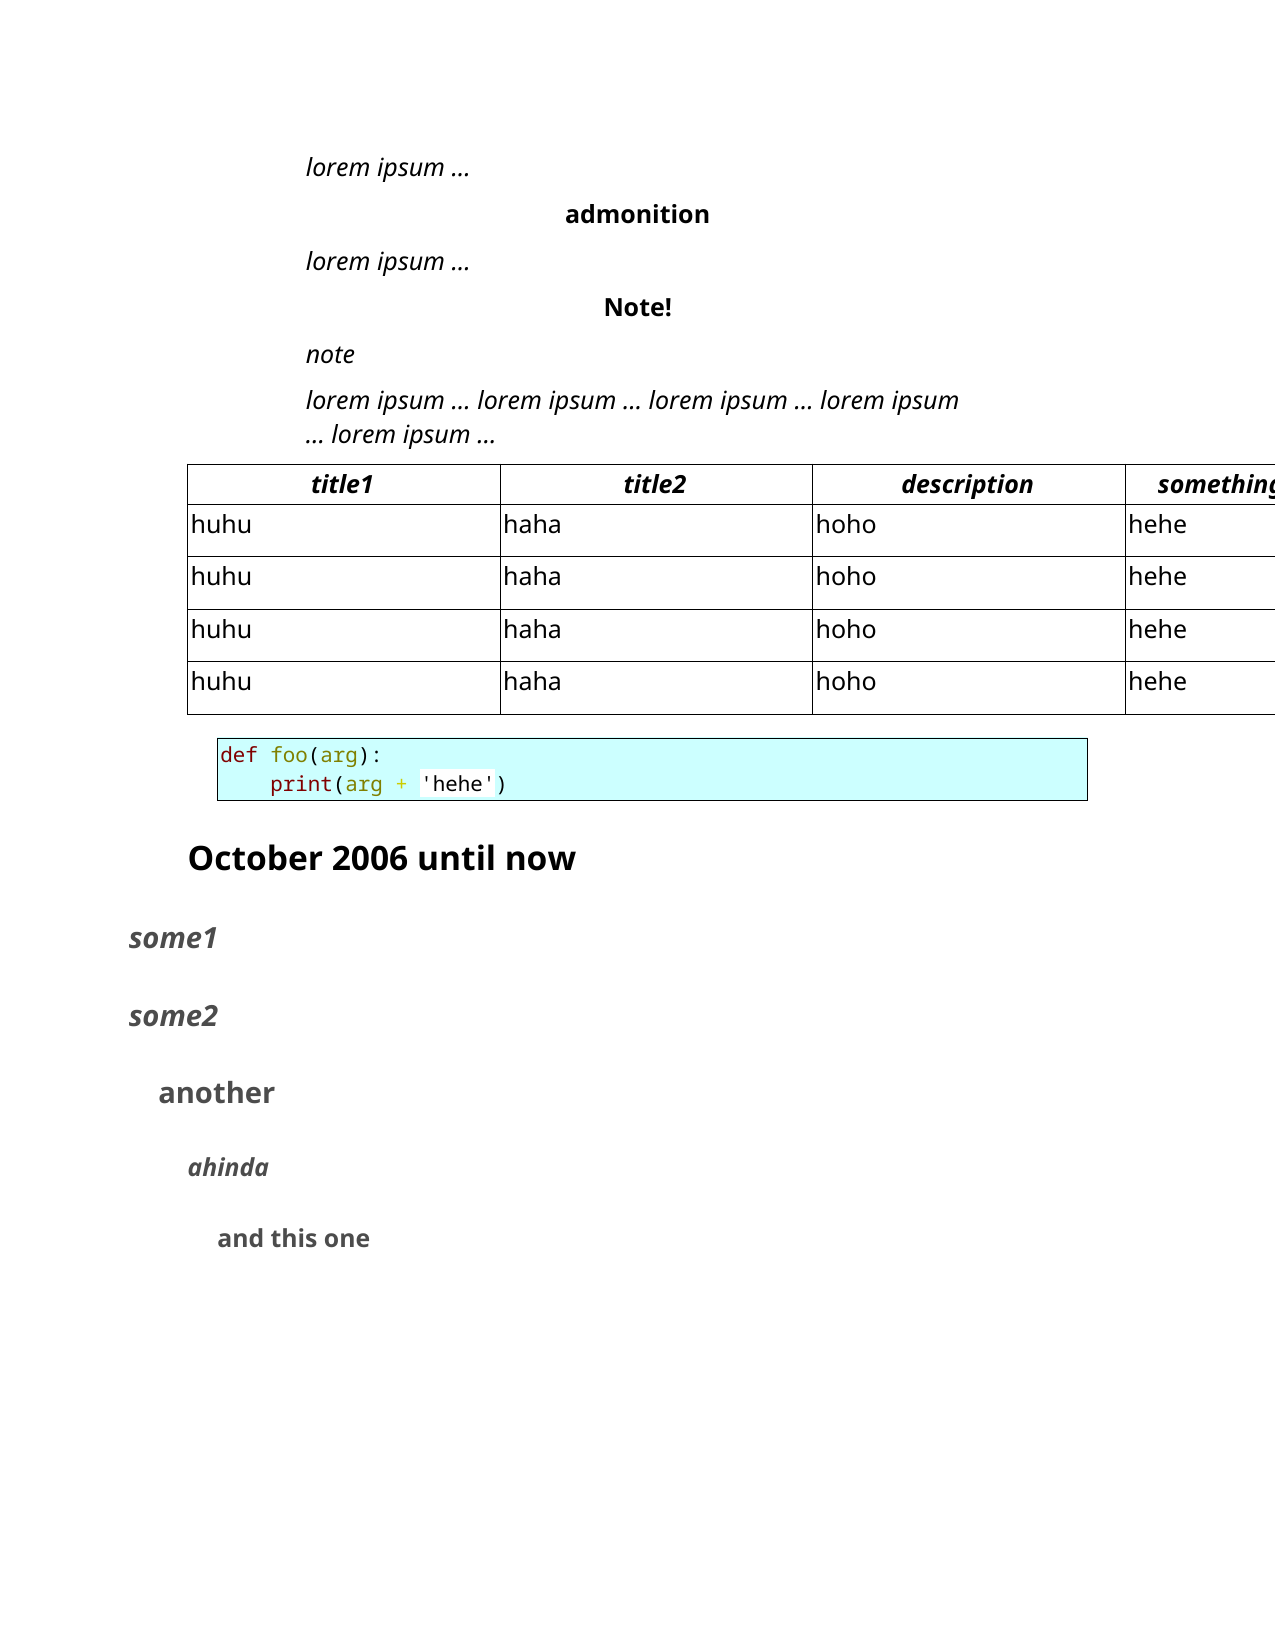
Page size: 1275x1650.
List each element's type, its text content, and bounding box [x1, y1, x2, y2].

table_cell hoho [813, 505, 1125, 556]
subtitle October 2006 until now [187, 834, 1087, 880]
subtitle some1 [128, 918, 1087, 957]
subtitle another [158, 1072, 1087, 1112]
text lorem ipsum … [306, 150, 969, 184]
table_cell hoho [813, 610, 1125, 661]
text note [306, 336, 969, 370]
table_cell hehe [1126, 610, 1275, 661]
table_cell haha [501, 610, 812, 661]
table_cell hehe [1126, 505, 1275, 556]
table_cell haha [501, 557, 812, 608]
table_cell huhu [188, 610, 500, 661]
table_cell hehe [1126, 662, 1275, 713]
text lorem ipsum … [306, 243, 969, 277]
table_cell huhu [188, 662, 500, 713]
table_cell hoho [813, 557, 1125, 608]
table_cell huhu [188, 557, 500, 608]
text Note! [187, 290, 1087, 324]
text def foo(arg): print(arg + 'hehe') [218, 739, 1087, 800]
subtitle ahinda [187, 1149, 1087, 1183]
table_header title2 [501, 465, 812, 503]
subtitle and this one [217, 1221, 1087, 1254]
text admonition [187, 197, 1087, 231]
table_header something a bit long [1126, 465, 1275, 503]
text lorem ipsum … lorem ipsum … lorem ipsum … lorem ipsum … lorem ipsum … [306, 383, 969, 451]
subtitle some2 [128, 995, 1087, 1035]
table_cell haha [501, 662, 812, 713]
table_cell hoho [813, 662, 1125, 713]
table_header title1 [188, 465, 500, 503]
table_cell haha [501, 505, 812, 556]
table_cell huhu [188, 505, 500, 556]
table_header description [813, 465, 1125, 503]
table_cell hehe [1126, 557, 1275, 608]
